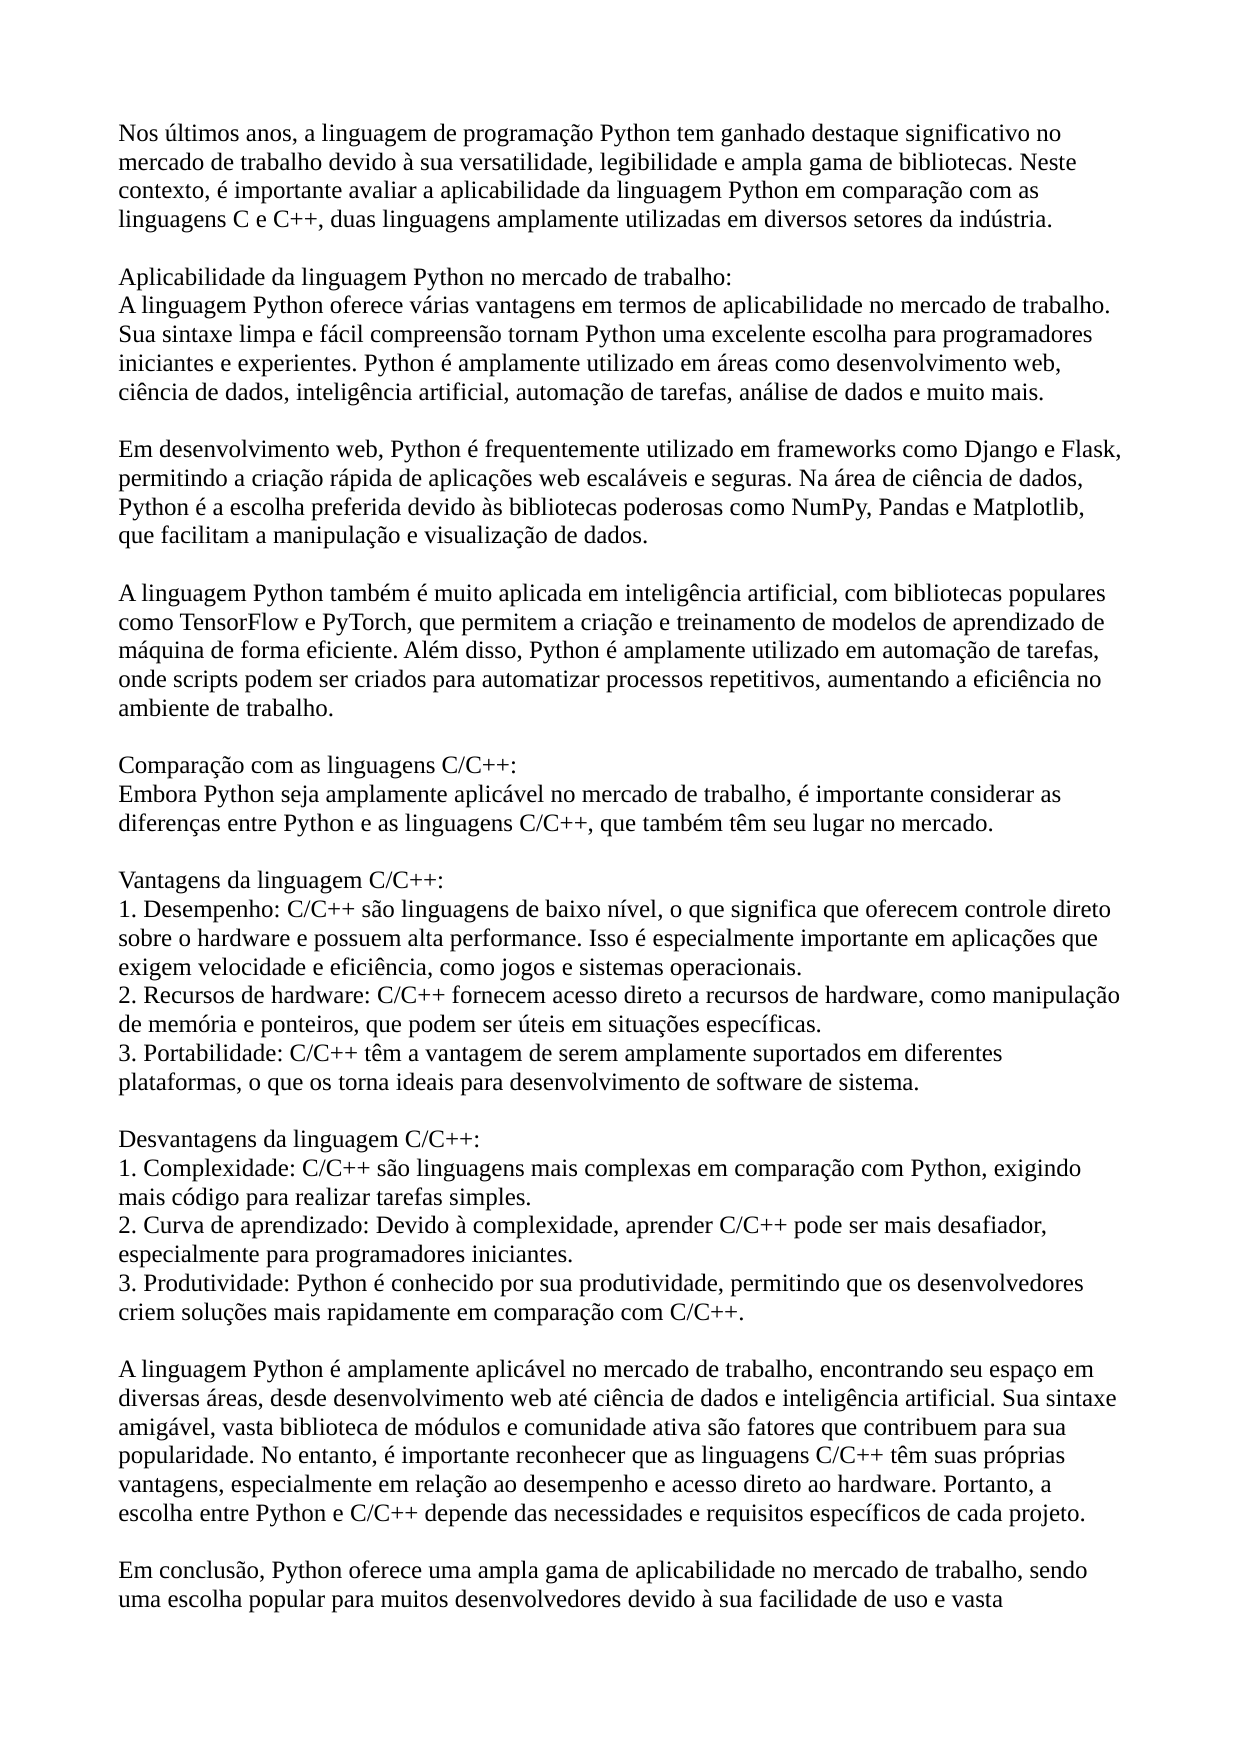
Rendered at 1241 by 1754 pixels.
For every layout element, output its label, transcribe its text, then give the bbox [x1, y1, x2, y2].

text 2. Recursos de hardware: C/C++ fornecem acesso direto a recursos de hardware, como manipulação de memória e ponteiros, que podem ser úteis em situações específicas. [118, 981, 1122, 1038]
text A linguagem Python é amplamente aplicável no mercado de trabalho, encontrando seu espaço em diversas áreas, desde desenvolvimento web até ciência de dados e inteligência artificial. Sua sintaxe amigável, vasta biblioteca de módulos e comunidade ativa são fatores que contribuem para sua popularidade. No entanto, é importante reconhecer que as linguagens C/C++ têm suas próprias vantagens, especialmente em relação ao desempenho e acesso direto ao hardware. Portanto, a escolha entre Python e C/C++ depende das necessidades e requisitos específicos de cada projeto. [118, 1354, 1122, 1527]
text 3. Produtividade: Python é conhecido por sua produtividade, permitindo que os desenvolvedores criem soluções mais rapidamente em comparação com C/C++. [118, 1268, 1122, 1326]
text Comparação com as linguagens C/C++: [118, 751, 1122, 779]
text Em conclusão, Python oferece uma ampla gama de aplicabilidade no mercado de trabalho, sendo uma escolha popular para muitos desenvolvedores devido à sua facilidade de uso e vasta [118, 1556, 1122, 1613]
text Nos últimos anos, a linguagem de programação Python tem ganhado destaque significativo no mercado de trabalho devido à sua versatilidade, legibilidade e ampla gama de bibliotecas. Neste contexto, é importante avaliar a aplicabilidade da linguagem Python em comparação com as linguagens C e C++, duas linguagens amplamente utilizadas em diversos setores da indústria. [118, 118, 1122, 233]
text 1. Complexidade: C/C++ são linguagens mais complexas em comparação com Python, exigindo mais código para realizar tarefas simples. [118, 1153, 1122, 1211]
text A linguagem Python também é muito aplicada em inteligência artificial, com bibliotecas populares como TensorFlow e PyTorch, que permitem a criação e treinamento de modelos de aprendizado de máquina de forma eficiente. Além disso, Python é amplamente utilizado em automação de tarefas, onde scripts podem ser criados para automatizar processos repetitivos, aumentando a eficiência no ambiente de trabalho. [118, 578, 1122, 722]
text Embora Python seja amplamente aplicável no mercado de trabalho, é importante considerar as diferenças entre Python e as linguagens C/C++, que também têm seu lugar no mercado. [118, 779, 1122, 837]
text 2. Curva de aprendizado: Devido à complexidade, aprender C/C++ pode ser mais desafiador, especialmente para programadores iniciantes. [118, 1211, 1122, 1268]
text Em desenvolvimento web, Python é frequentemente utilizado em frameworks como Django e Flask, permitindo a criação rápida de aplicações web escaláveis e seguras. Na área de ciência de dados, Python é a escolha preferida devido às bibliotecas poderosas como NumPy, Pandas e Matplotlib, que facilitam a manipulação e visualização de dados. [118, 434, 1122, 549]
text 3. Portabilidade: C/C++ têm a vantagem de serem amplamente suportados em diferentes plataformas, o que os torna ideais para desenvolvimento de software de sistema. [118, 1038, 1122, 1096]
text Vantagens da linguagem C/C++: [118, 866, 1122, 894]
text A linguagem Python oferece várias vantagens em termos de aplicabilidade no mercado de trabalho. Sua sintaxe limpa e fácil compreensão tornam Python uma excelente escolha para programadores iniciantes e experientes. Python é amplamente utilizado em áreas como desenvolvimento web, ciência de dados, inteligência artificial, automação de tarefas, análise de dados e muito mais. [118, 291, 1122, 406]
text 1. Desempenho: C/C++ são linguagens de baixo nível, o que significa que oferecem controle direto sobre o hardware e possuem alta performance. Isso é especialmente importante em aplicações que exigem velocidade e eficiência, como jogos e sistemas operacionais. [118, 894, 1122, 981]
text Desvantagens da linguagem C/C++: [118, 1124, 1122, 1153]
text Aplicabilidade da linguagem Python no mercado de trabalho: [118, 262, 1122, 291]
